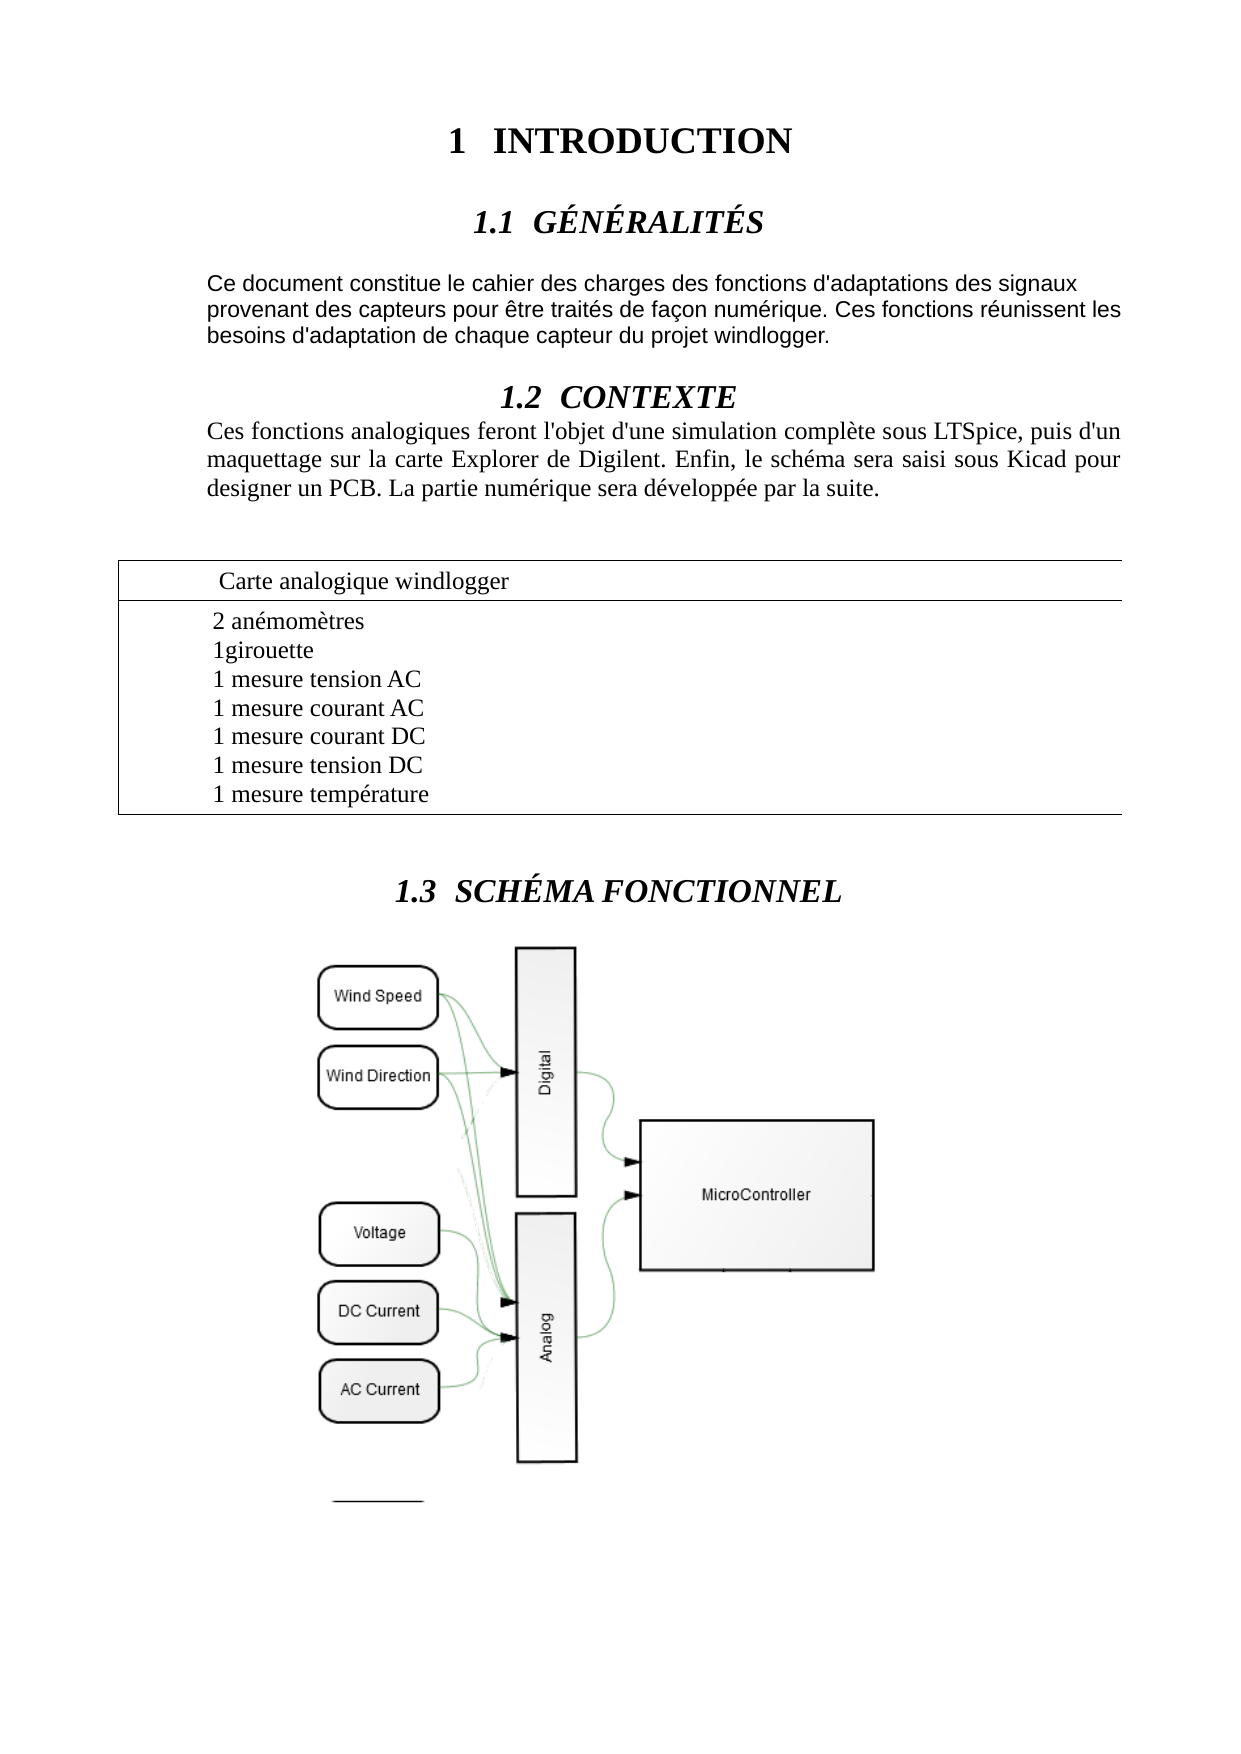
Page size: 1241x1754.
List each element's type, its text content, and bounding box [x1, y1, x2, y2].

subtitle Contexte [118, 377, 1122, 416]
text Ce document constitue le cahier des charges des fonctions d'adaptations des signaux provenant des capteurs pour être traités de façon numérique. Ces fonctions réunissent les besoins d'adaptation de chaque capteur du projet windlogger. [207, 269, 1122, 349]
picture [307, 935, 900, 1518]
subtitle Schéma fonctionnel [118, 871, 1122, 910]
subtitle Introduction [118, 118, 1122, 161]
subtitle Généralités [118, 202, 1122, 241]
table_header Carte analogique windlogger [119, 561, 1122, 600]
text Ces fonctions analogiques feront l'objet d'une simulation complète sous LTSpice, puis d'un maquettage sur la carte Explorer de Digilent. Enfin, le schéma sera saisi sous Kicad pour designer un PCB. La partie numérique sera développée par la suite. [207, 416, 1122, 502]
table_cell 2 anémomètres 1girouette 1 mesure tension AC 1 mesure courant AC 1 mesure courant DC 1 mesure tension DC 1 mesure température [119, 601, 1122, 813]
